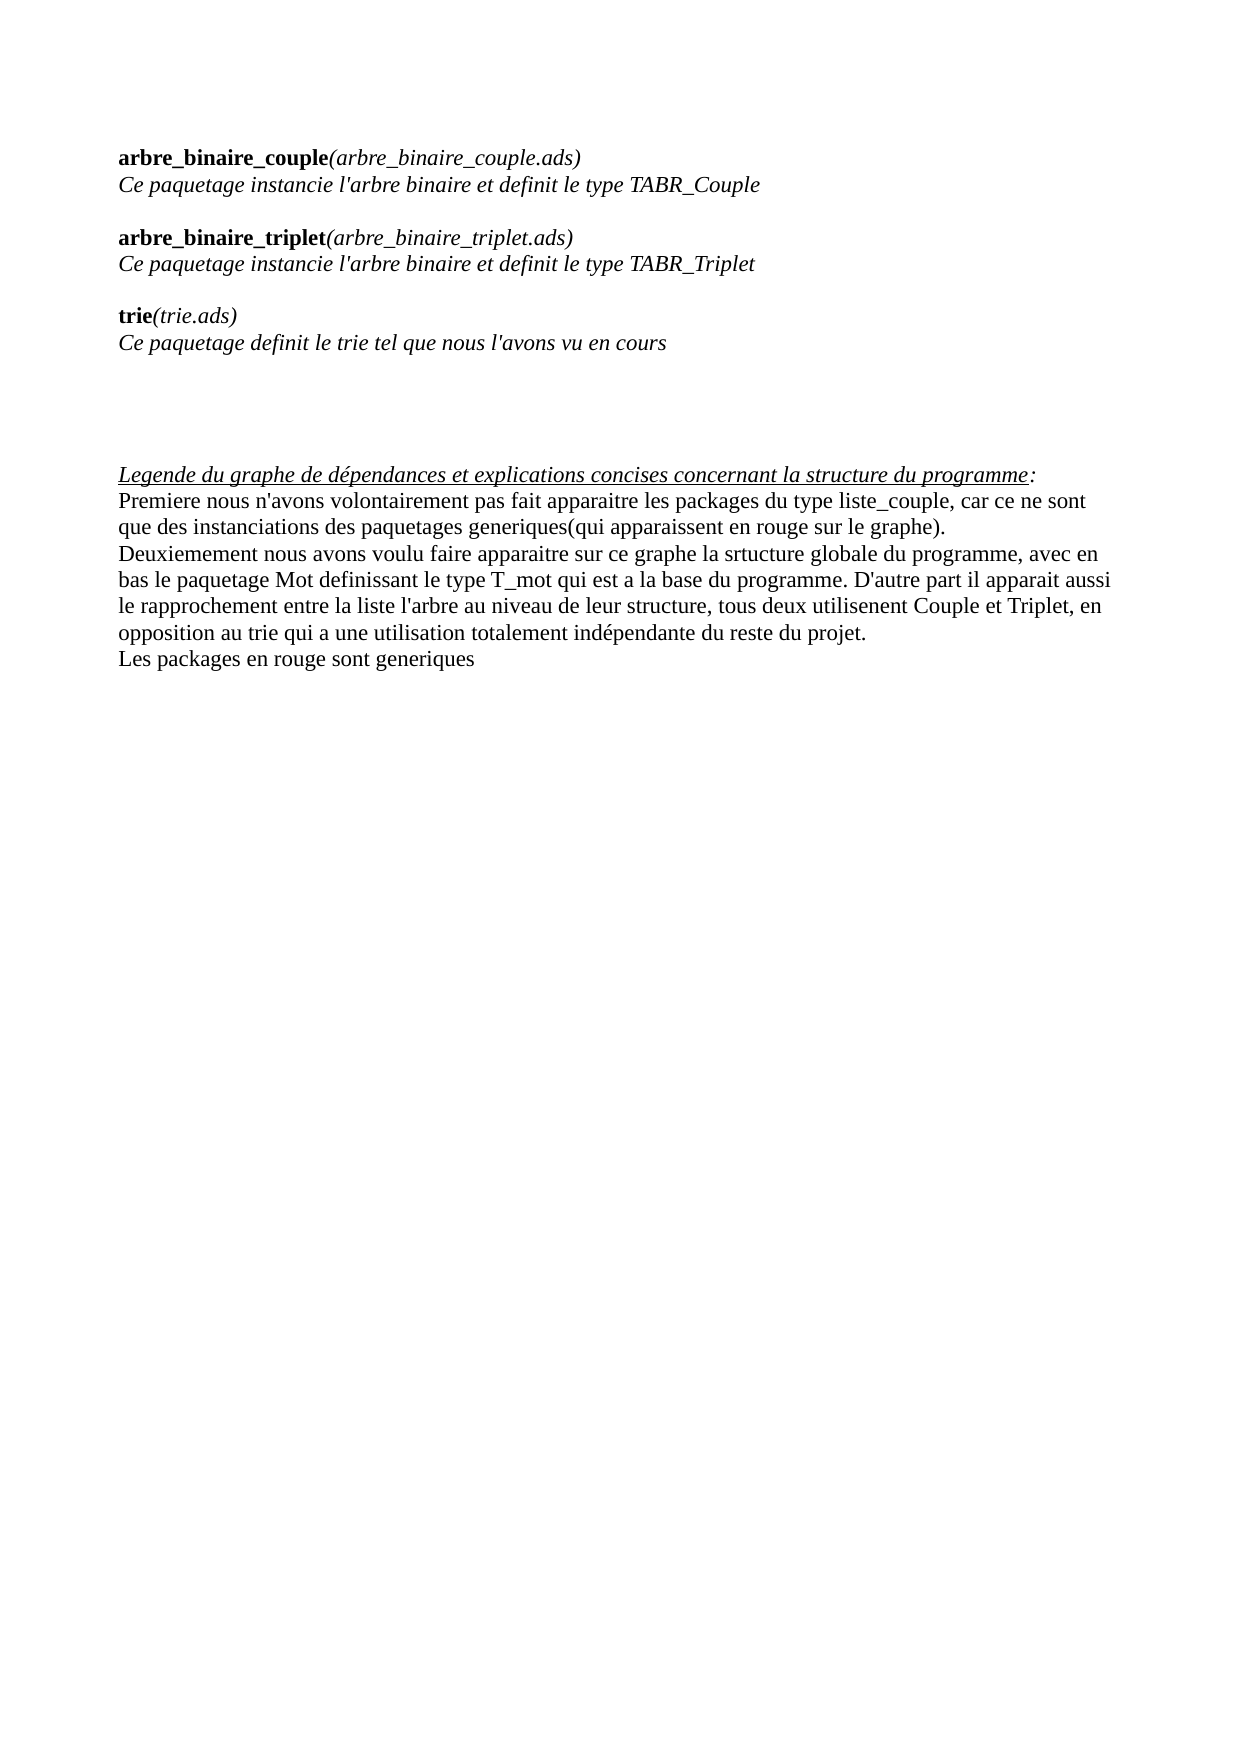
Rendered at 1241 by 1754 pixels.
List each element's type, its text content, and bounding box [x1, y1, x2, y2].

text Ce paquetage instancie l'arbre binaire et definit le type TABR_Couple [118, 171, 1122, 197]
text Ce paquetage definit le trie tel que nous l'avons vu en cours [118, 329, 1122, 355]
text arbre_binaire_couple(arbre_binaire_couple.ads) [118, 144, 1122, 171]
text arbre_binaire_triplet(arbre_binaire_triplet.ads) [118, 223, 1122, 250]
text Legende du graphe de dépendances et explications concises concernant la structure du programme: [118, 461, 1122, 487]
text Ce paquetage instancie l'arbre binaire et definit le type TABR_Triplet [118, 250, 1122, 276]
text Premiere nous n'avons volontairement pas fait apparaitre les packages du type liste_couple, car ce ne sont que des instanciations des paquetages generiques(qui apparaissent en rouge sur le graphe). [118, 487, 1122, 540]
text trie(trie.ads) [118, 303, 1122, 329]
text Les packages en rouge sont generiques [118, 645, 1122, 672]
text Deuxiemement nous avons voulu faire apparaitre sur ce graphe la srtucture globale du programme, avec en bas le paquetage Mot definissant le type T_mot qui est a la base du programme. D'autre part il apparait aussi le rapprochement entre la liste l'arbre au niveau de leur structure, tous deux utilisenent Couple et Triplet, en opposition au trie qui a une utilisation totalement indépendante du reste du projet. [118, 540, 1122, 645]
